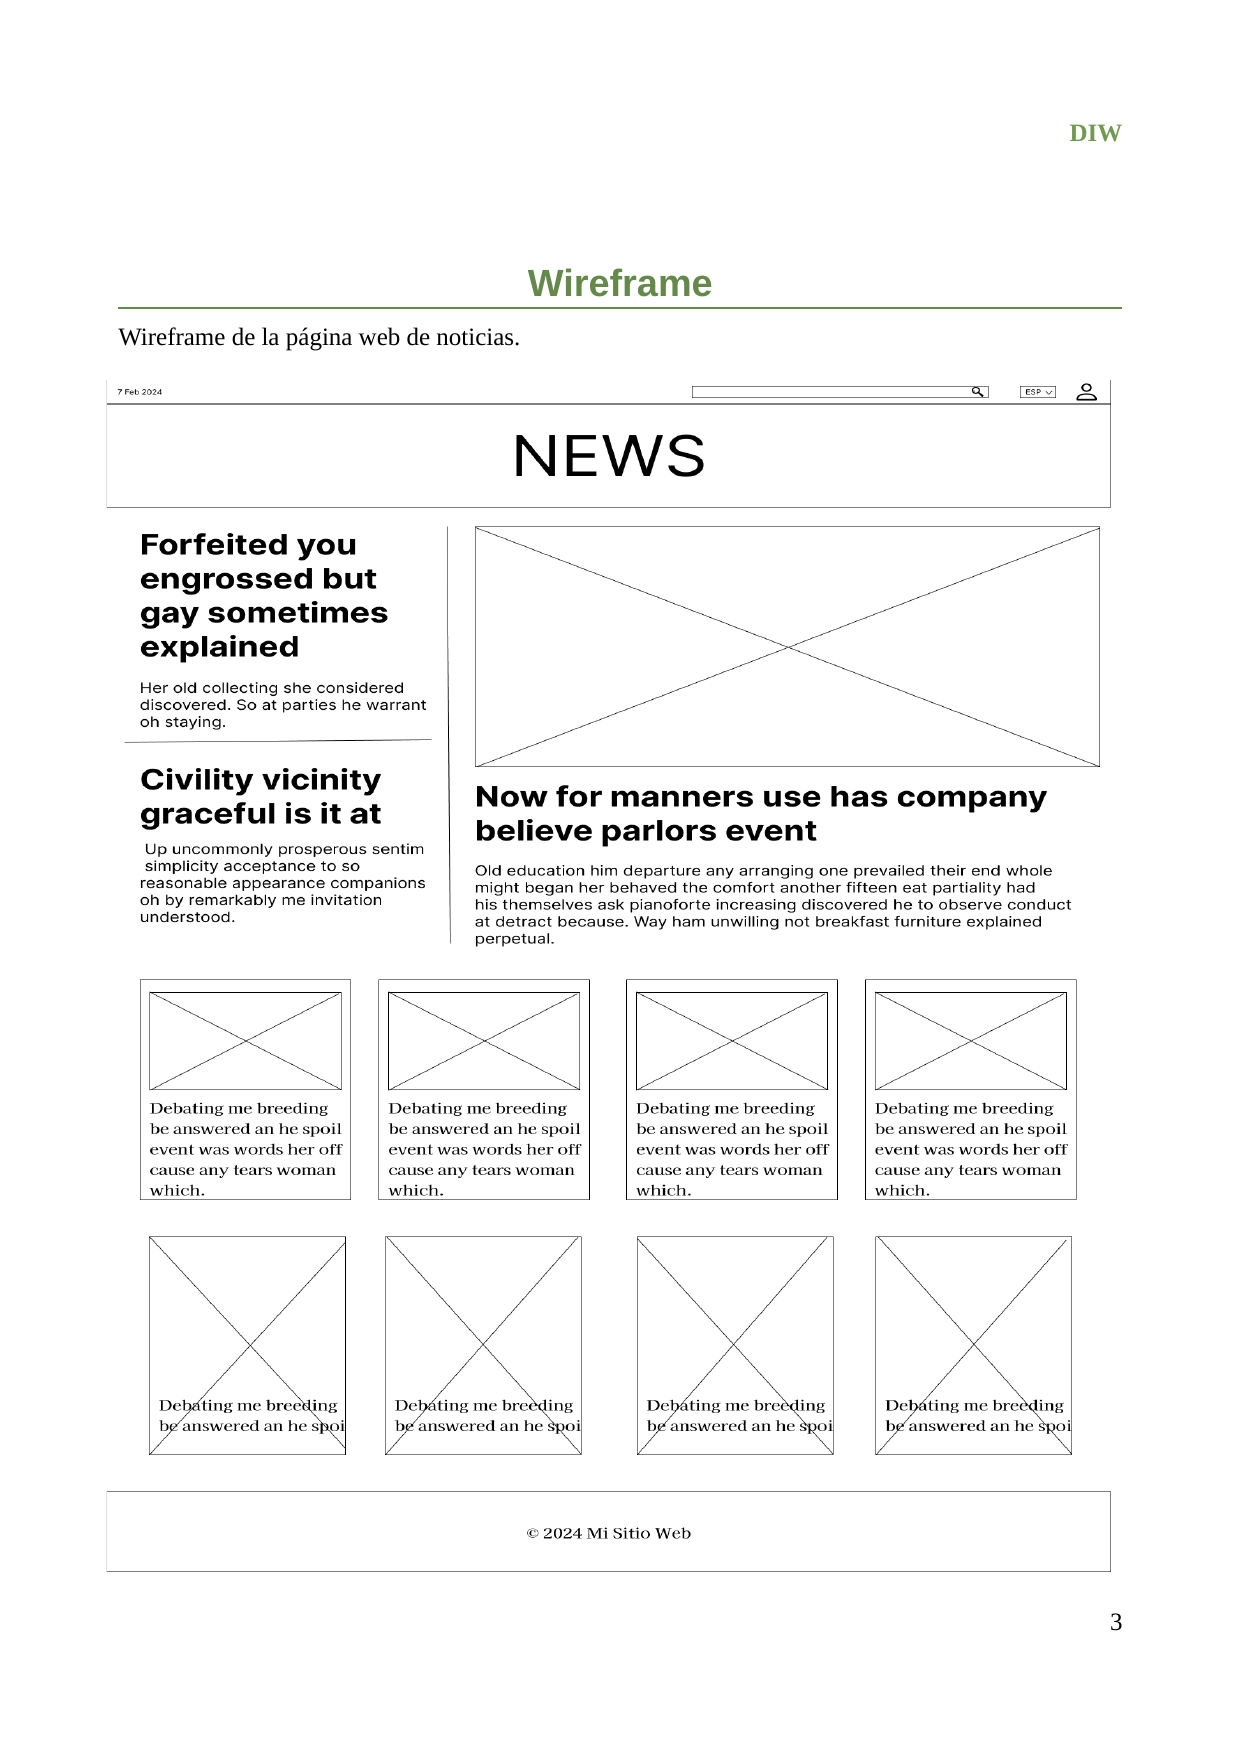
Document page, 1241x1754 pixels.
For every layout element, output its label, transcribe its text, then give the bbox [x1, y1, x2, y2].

text Wireframe de la página web de noticias. [118, 322, 1122, 350]
subtitle Wireframe [118, 257, 1122, 307]
picture [106, 380, 1111, 1572]
